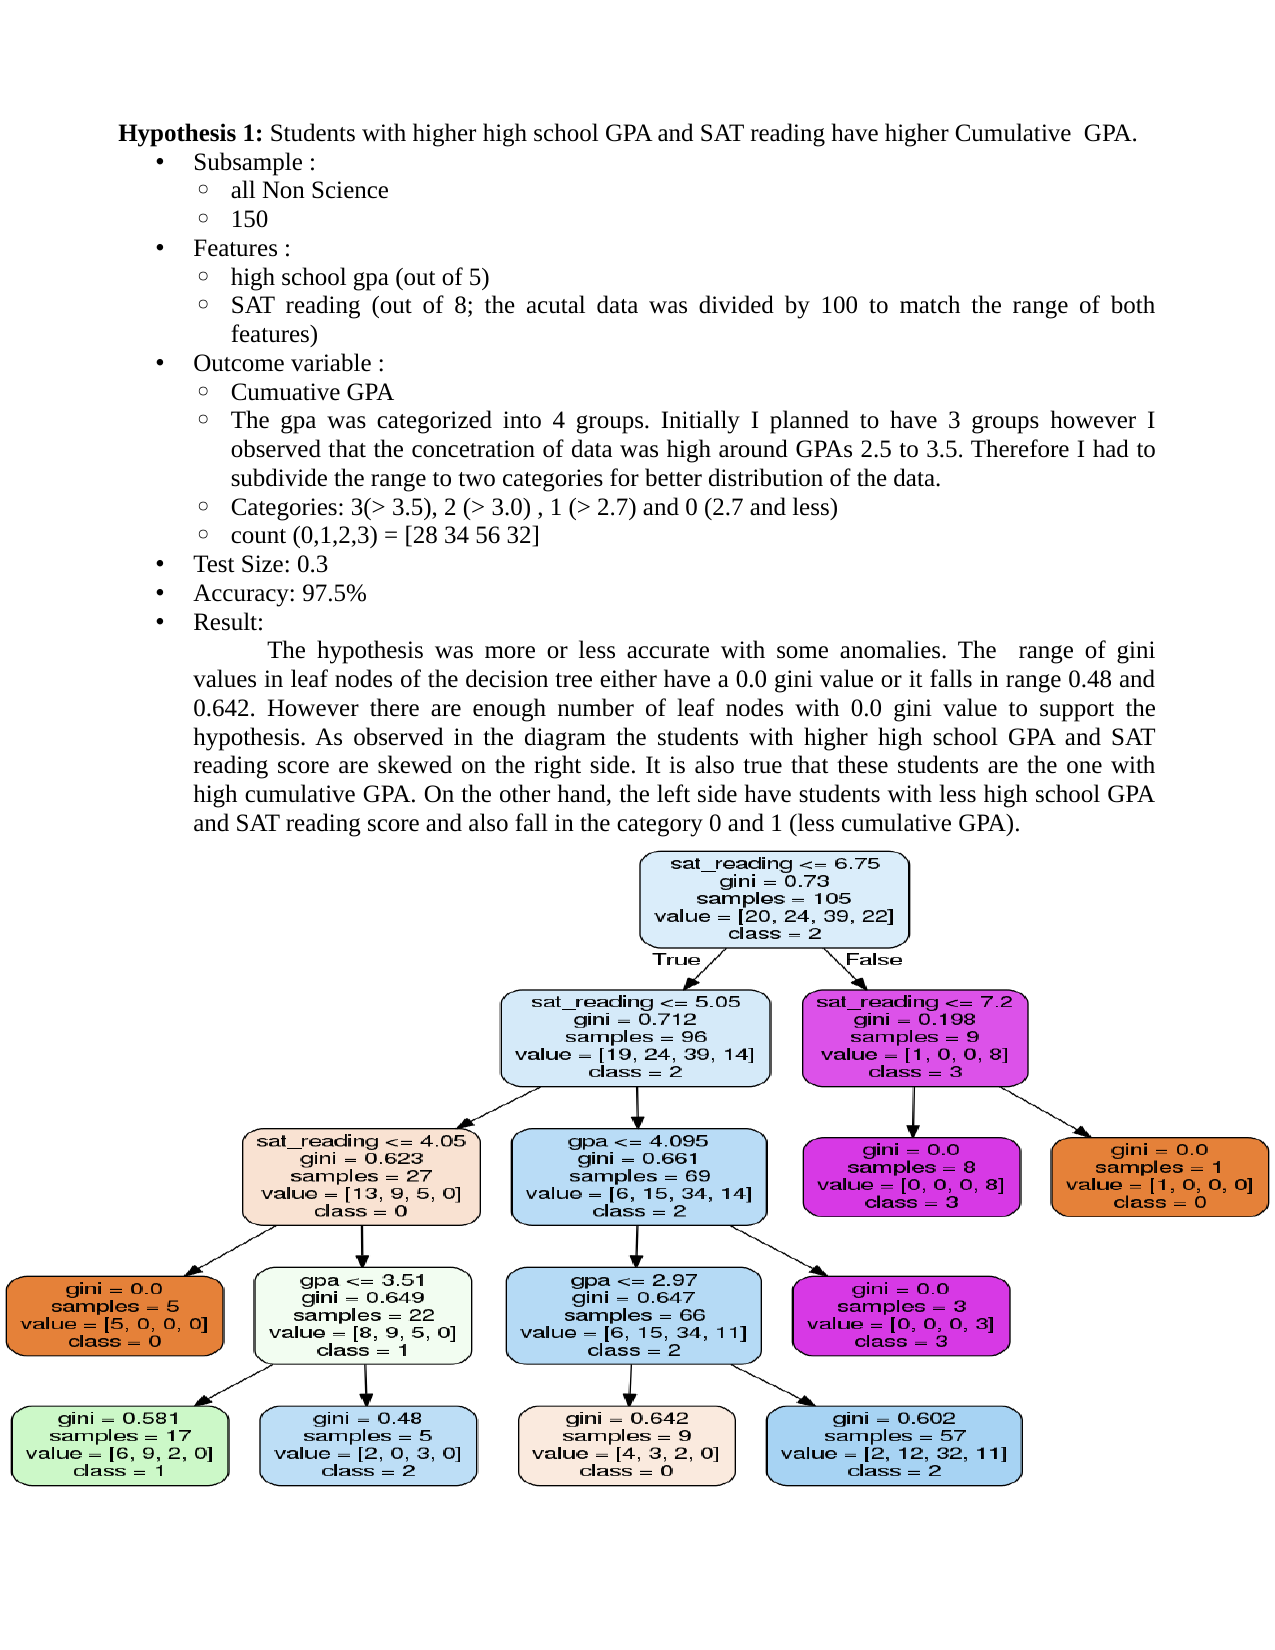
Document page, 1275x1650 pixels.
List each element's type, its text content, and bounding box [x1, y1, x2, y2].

list Categories: 3(> 3.5), 2 (> 3.0) , 1 (> 2.7) and 0 (2.7 and less) [193, 492, 1157, 521]
list Outcome variable : [156, 348, 1157, 377]
list Hypothesis 1: Students with higher high school GPA and SAT reading have higher Cumulative GPA. [118, 118, 1157, 147]
list 150 [193, 204, 1157, 233]
list count (0,1,2,3) = [28 34 56 32] [193, 521, 1157, 549]
list all Non Science [193, 176, 1157, 204]
list Subsample : [156, 147, 1157, 176]
list Test Size: 0.3 [156, 549, 1157, 578]
list Features : [156, 233, 1157, 262]
list The gpa was categorized into 4 groups. Initially I planned to have 3 groups however I observed that the concetration of data was high around GPAs 2.5 to 3.5. Therefore I had to subdivide the range to two categories for better distribution of the data. [193, 406, 1157, 492]
list high school gpa (out of 5) [193, 262, 1157, 291]
picture [0, 847, 1275, 1490]
list Cumuative GPA [193, 377, 1157, 406]
list SAT reading (out of 8; the acutal data was divided by 100 to match the range of both features) [193, 291, 1157, 348]
list Accuracy: 97.5% [156, 578, 1157, 607]
list The hypothesis was more or less accurate with some anomalies. The range of gini values in leaf nodes of the decision tree either have a 0.0 gini value or it falls in range 0.48 and 0.642. However there are enough number of leaf nodes with 0.0 gini value to support the hypothesis. As observed in the diagram the students with higher high school GPA and SAT reading score are skewed on the right side. It is also true that these students are the one with high cumulative GPA. On the other hand, the left side have students with less high school GPA and SAT reading score and also fall in the category 0 and 1 (less cumulative GPA). [193, 636, 1157, 837]
list Result: [156, 607, 1157, 636]
